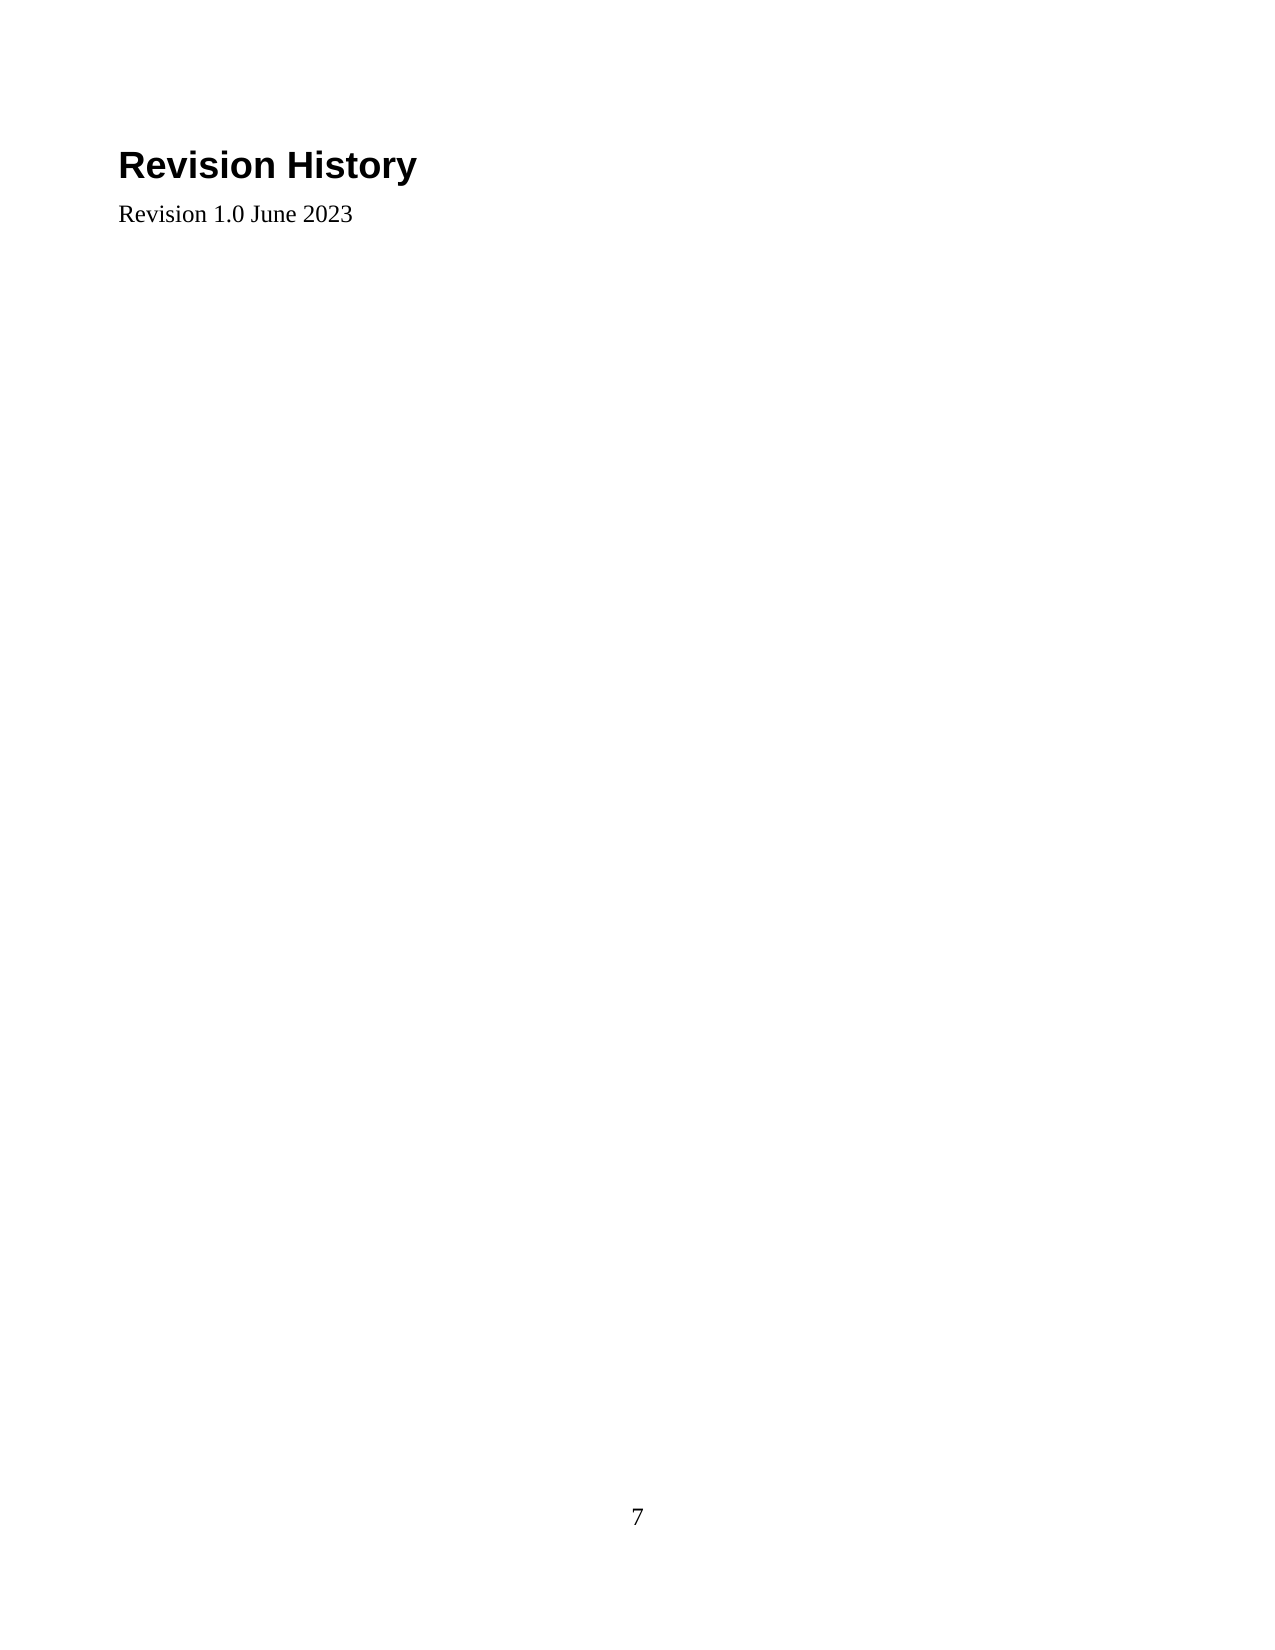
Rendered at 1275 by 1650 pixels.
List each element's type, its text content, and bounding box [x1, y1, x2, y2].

subtitle Revision History [118, 143, 1157, 187]
text Revision 1.0 June 2023 [118, 199, 1157, 228]
